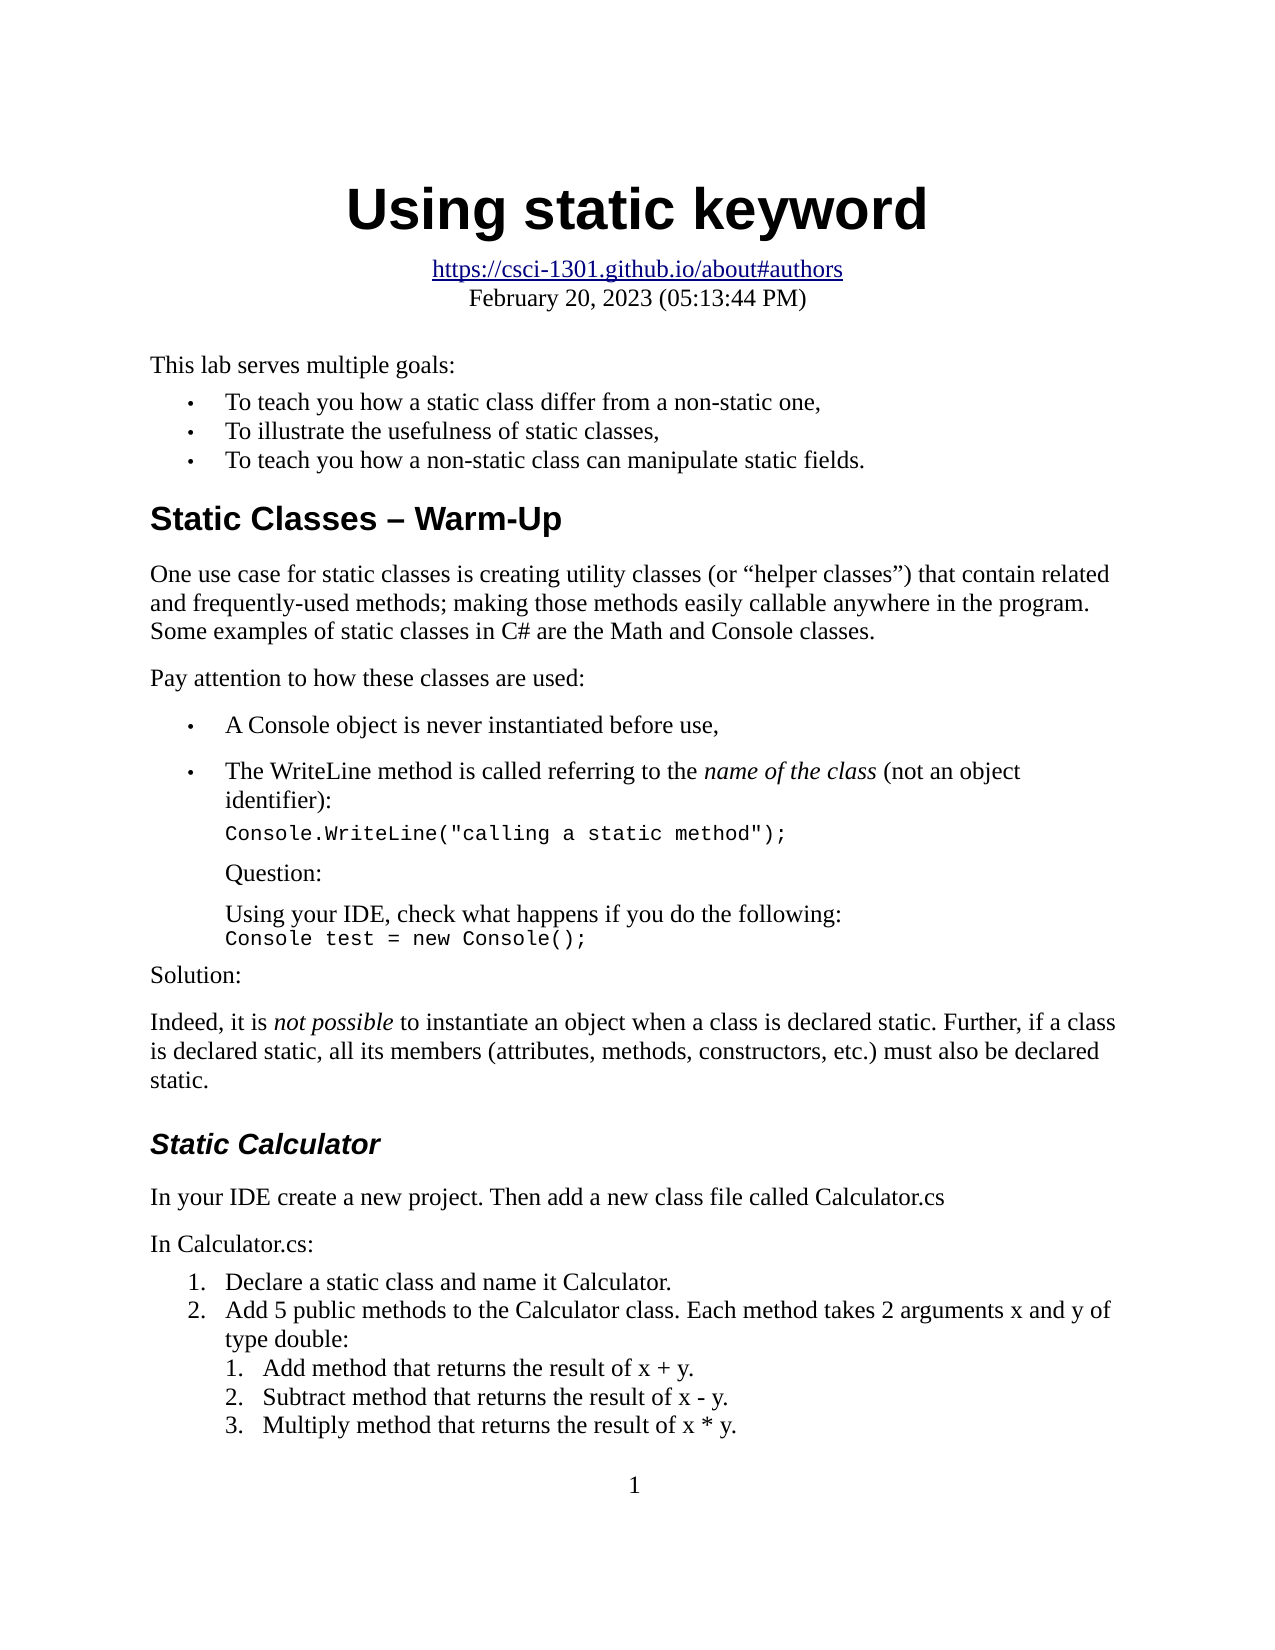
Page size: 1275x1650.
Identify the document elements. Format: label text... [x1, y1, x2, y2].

text In your IDE create a new project. Then add a new class file called Calculator.cs [150, 1182, 1125, 1211]
list Console test = new Console(); [187, 928, 1125, 952]
list Subtract method that returns the result of x - y. [225, 1382, 1125, 1411]
list To teach you how a non-static class can manipulate static fields. [187, 445, 1125, 474]
text Solution: [150, 961, 1125, 989]
list To illustrate the usefulness of static classes, [187, 416, 1125, 445]
list Multiply method that returns the result of x * y. [225, 1411, 1125, 1439]
list Add 5 public methods to the Calculator class. Each method takes 2 arguments x and y of type double: [187, 1296, 1125, 1353]
text February 20, 2023 (05:13:44 PM) [150, 283, 1125, 312]
text One use case for static classes is creating utility classes (or “helper classes”) that contain related and frequently-used methods; making those methods easily callable anywhere in the program. Some examples of static classes in C# are the Math and Console classes. [150, 559, 1125, 645]
list Declare a static class and name it Calculator. [187, 1267, 1125, 1296]
list Console.WriteLine("calling a static method"); [187, 823, 1125, 846]
list A Console object is never instantiated before use, [187, 710, 1125, 738]
text In Calculator.cs: [150, 1229, 1125, 1258]
text Indeed, it is not possible to instantiate an object when a class is declared static. Further, if a class is declared static, all its members (attributes, methods, constructors, etc.) must also be declared static. [150, 1007, 1125, 1093]
list Question: [187, 858, 1125, 887]
subtitle Static Classes – Warm-Up [150, 499, 1125, 537]
list The WriteLine method is called referring to the name of the class (not an object identifier): [187, 756, 1125, 814]
subtitle Static Calculator [150, 1127, 1125, 1161]
title Using static keyword [150, 175, 1125, 242]
list Add method that returns the result of x + y. [225, 1353, 1125, 1382]
list To teach you how a static class differ from a non-static one, [187, 387, 1125, 416]
text Pay attention to how these classes are used: [150, 663, 1125, 692]
text This lab serves multiple goals: [150, 350, 1125, 378]
text https://csci-1301.github.io/about#authors [150, 254, 1125, 283]
list Using your IDE, check what happens if you do the following: [187, 899, 1125, 928]
